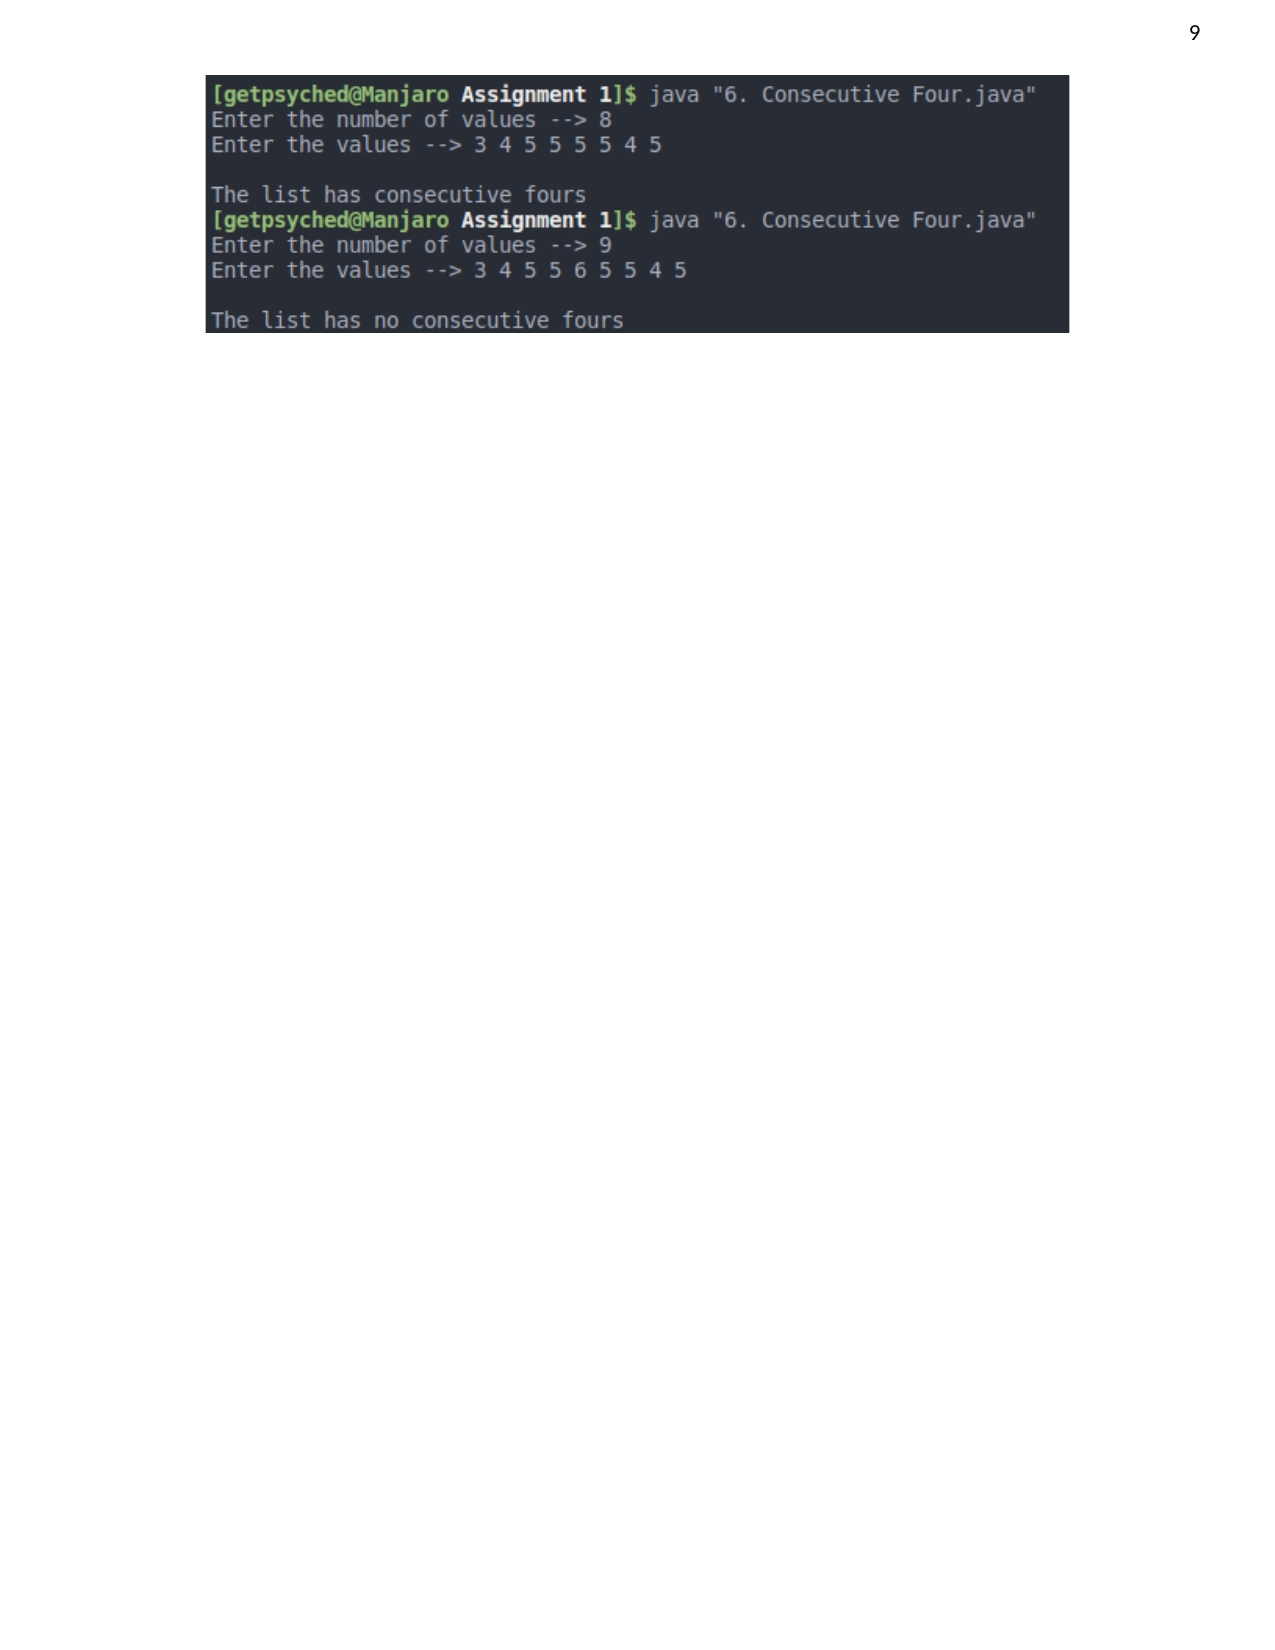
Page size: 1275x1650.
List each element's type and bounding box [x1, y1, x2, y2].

picture [205, 75, 1070, 333]
